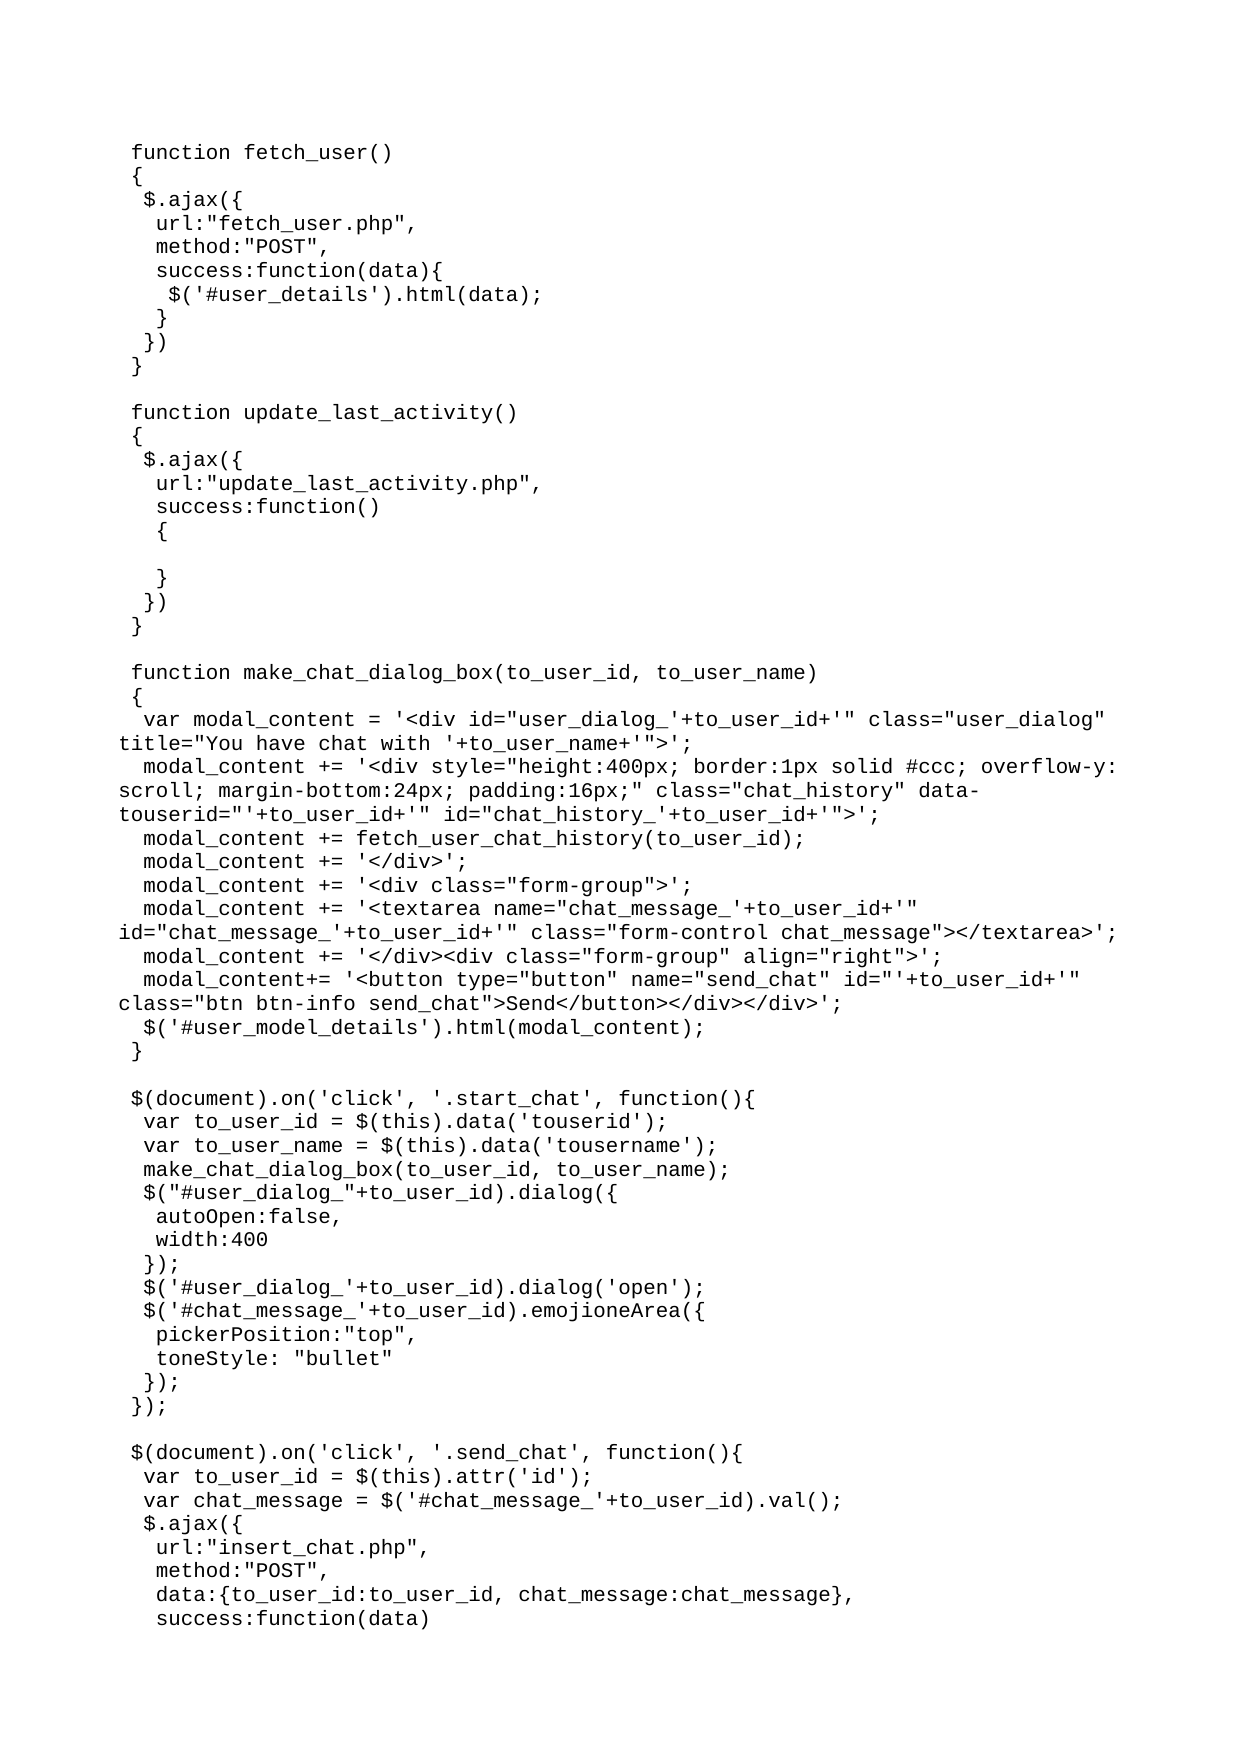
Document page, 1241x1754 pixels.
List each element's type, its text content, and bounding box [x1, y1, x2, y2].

text function fetch_user() [118, 142, 1122, 165]
text $(document).on('click', '.start_chat', function(){ [118, 1088, 1122, 1111]
text url:"fetch_user.php", [118, 213, 1122, 236]
text $(document).on('click', '.send_chat', function(){ [118, 1442, 1122, 1466]
text } [118, 615, 1122, 638]
text $("#user_dialog_"+to_user_id).dialog({ [118, 1182, 1122, 1206]
text method:"POST", [118, 1561, 1122, 1584]
text data:{to_user_id:to_user_id, chat_message:chat_message}, [118, 1584, 1122, 1608]
text width:400 [118, 1229, 1122, 1253]
text function make_chat_dialog_box(to_user_id, to_user_name) [118, 662, 1122, 686]
text { [118, 426, 1122, 449]
text success:function() [118, 496, 1122, 520]
text var chat_message = $('#chat_message_'+to_user_id).val(); [118, 1489, 1122, 1513]
text modal_content += '</div>'; [118, 851, 1122, 875]
text modal_content+= '<button type="button" name="send_chat" id="'+to_user_id+'" class="btn btn-info send_chat">Send</button></div></div>'; [118, 969, 1122, 1017]
text $('#user_dialog_'+to_user_id).dialog('open'); [118, 1277, 1122, 1300]
text { [118, 686, 1122, 709]
text var modal_content = '<div id="user_dialog_'+to_user_id+'" class="user_dialog" title="You have chat with '+to_user_name+'">'; [118, 709, 1122, 757]
text }); [118, 1371, 1122, 1395]
text $.ajax({ [118, 189, 1122, 213]
text url:"update_last_activity.php", [118, 473, 1122, 496]
text } [118, 307, 1122, 331]
text method:"POST", [118, 236, 1122, 260]
text var to_user_id = $(this).data('touserid'); [118, 1111, 1122, 1135]
text }) [118, 331, 1122, 354]
text pickerPosition:"top", [118, 1324, 1122, 1348]
text }); [118, 1395, 1122, 1419]
text make_chat_dialog_box(to_user_id, to_user_name); [118, 1158, 1122, 1182]
text modal_content += '<div style="height:400px; border:1px solid #ccc; overflow-y: scroll; margin-bottom:24px; padding:16px;" class="chat_history" data-touserid="'+to_user_id+'" id="chat_history_'+to_user_id+'">'; [118, 757, 1122, 827]
text success:function(data){ [118, 260, 1122, 284]
text $('#chat_message_'+to_user_id).emojioneArea({ [118, 1300, 1122, 1324]
text modal_content += '</div><div class="form-group" align="right">'; [118, 946, 1122, 969]
text var to_user_name = $(this).data('tousername'); [118, 1135, 1122, 1158]
text modal_content += '<textarea name="chat_message_'+to_user_id+'" id="chat_message_'+to_user_id+'" class="form-control chat_message"></textarea>'; [118, 898, 1122, 946]
text modal_content += fetch_user_chat_history(to_user_id); [118, 827, 1122, 851]
text toneStyle: "bullet" [118, 1348, 1122, 1371]
text $.ajax({ [118, 449, 1122, 473]
text var to_user_id = $(this).attr('id'); [118, 1466, 1122, 1489]
text function update_last_activity() [118, 402, 1122, 426]
text { [118, 165, 1122, 189]
text }) [118, 591, 1122, 615]
text $('#user_details').html(data); [118, 284, 1122, 307]
text } [118, 1040, 1122, 1064]
text } [118, 567, 1122, 591]
text modal_content += '<div class="form-group">'; [118, 875, 1122, 898]
text autoOpen:false, [118, 1206, 1122, 1229]
text $('#user_model_details').html(modal_content); [118, 1017, 1122, 1040]
text url:"insert_chat.php", [118, 1537, 1122, 1561]
text $.ajax({ [118, 1513, 1122, 1537]
text { [118, 520, 1122, 544]
text success:function(data) [118, 1608, 1122, 1631]
text } [118, 354, 1122, 378]
text }); [118, 1253, 1122, 1277]
